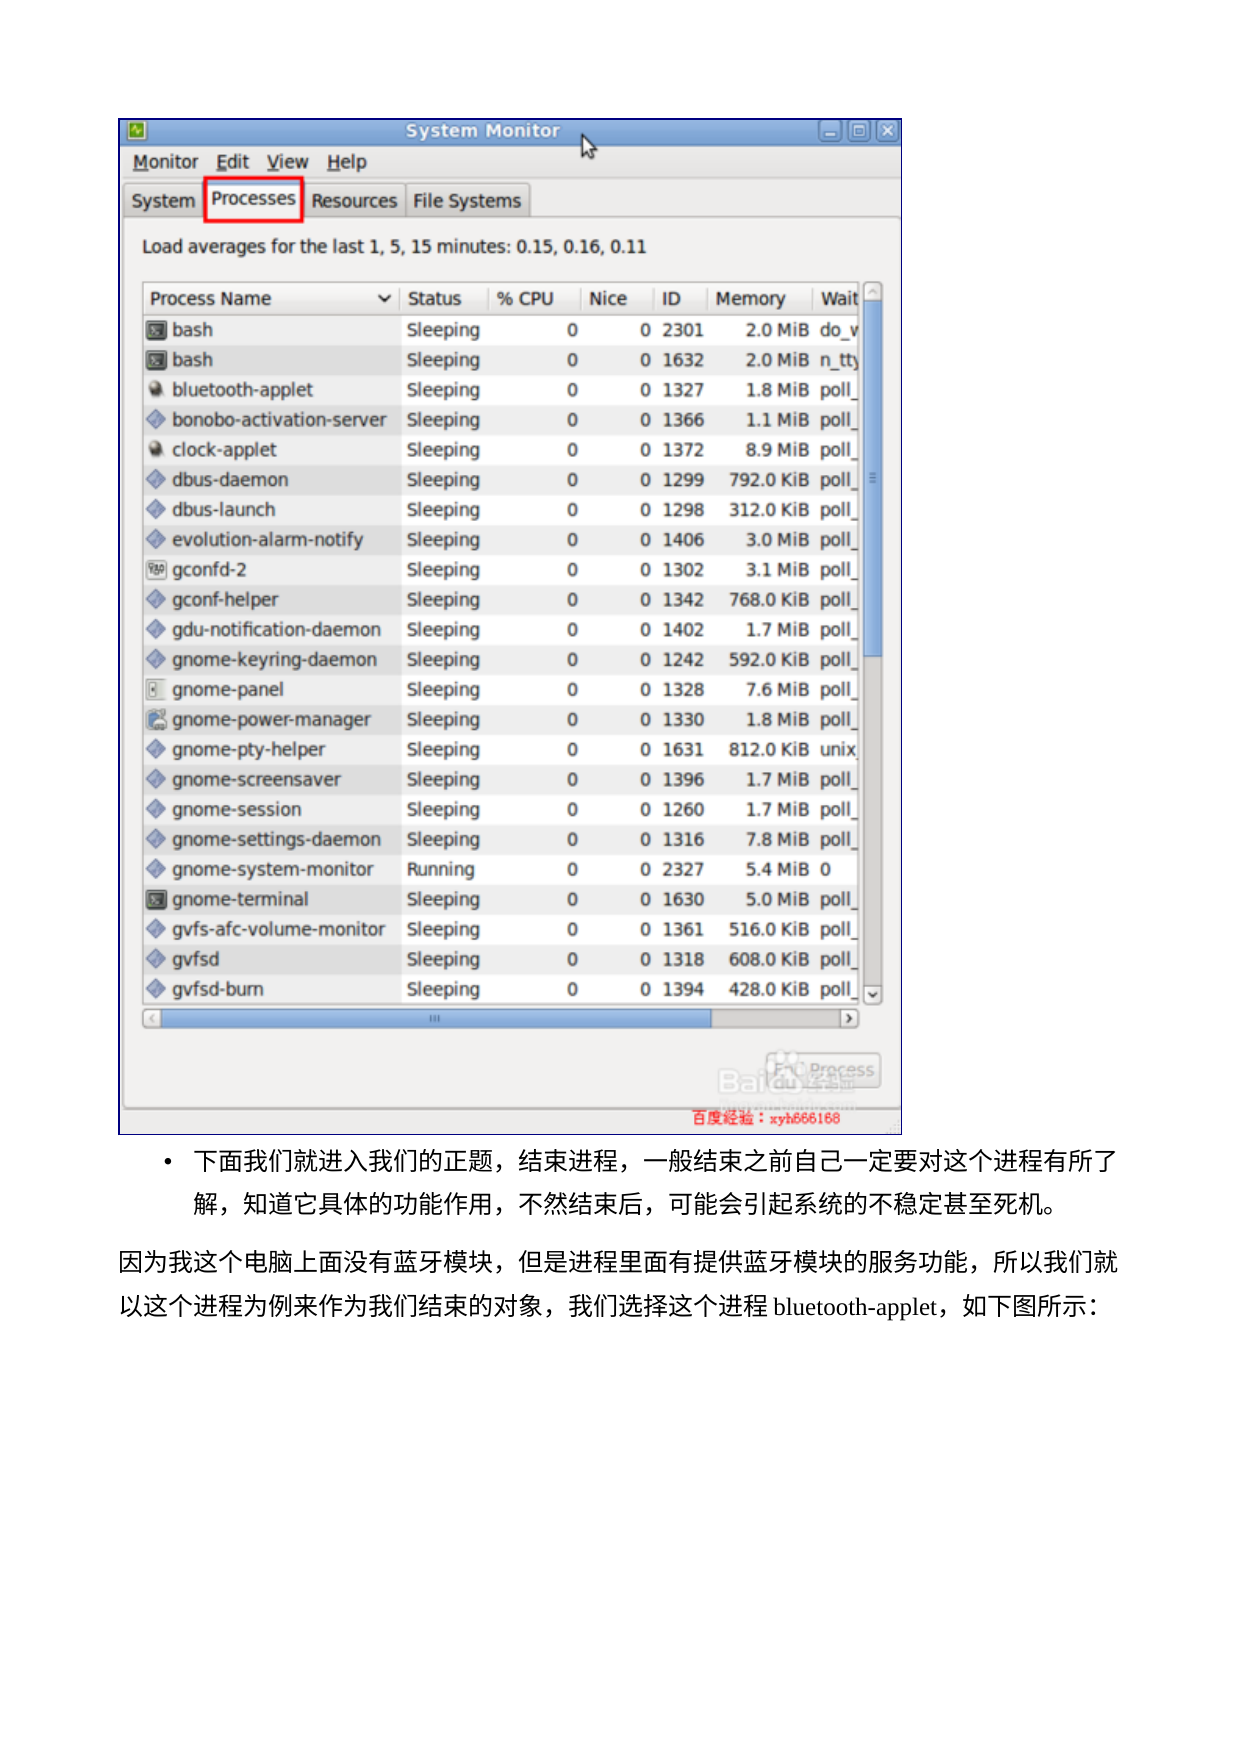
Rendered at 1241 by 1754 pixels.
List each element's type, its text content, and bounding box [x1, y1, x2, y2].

picture [120, 120, 901, 1134]
list 下面我们就进入我们的正题，结束进程，一般结束之前自己一定要对这个进程有所了解，知道它具体的功能作用，不然结束后，可能会引起系统的不稳定甚至死机。 [164, 1141, 1122, 1221]
text 因为我这个电脑上面没有蓝牙模块，但是进程里面有提供蓝牙模块的服务功能，所以我们就以这个进程为例来作为我们结束的对象，我们选择这个进程bluetooth-applet，如下图所示： [118, 1242, 1122, 1322]
